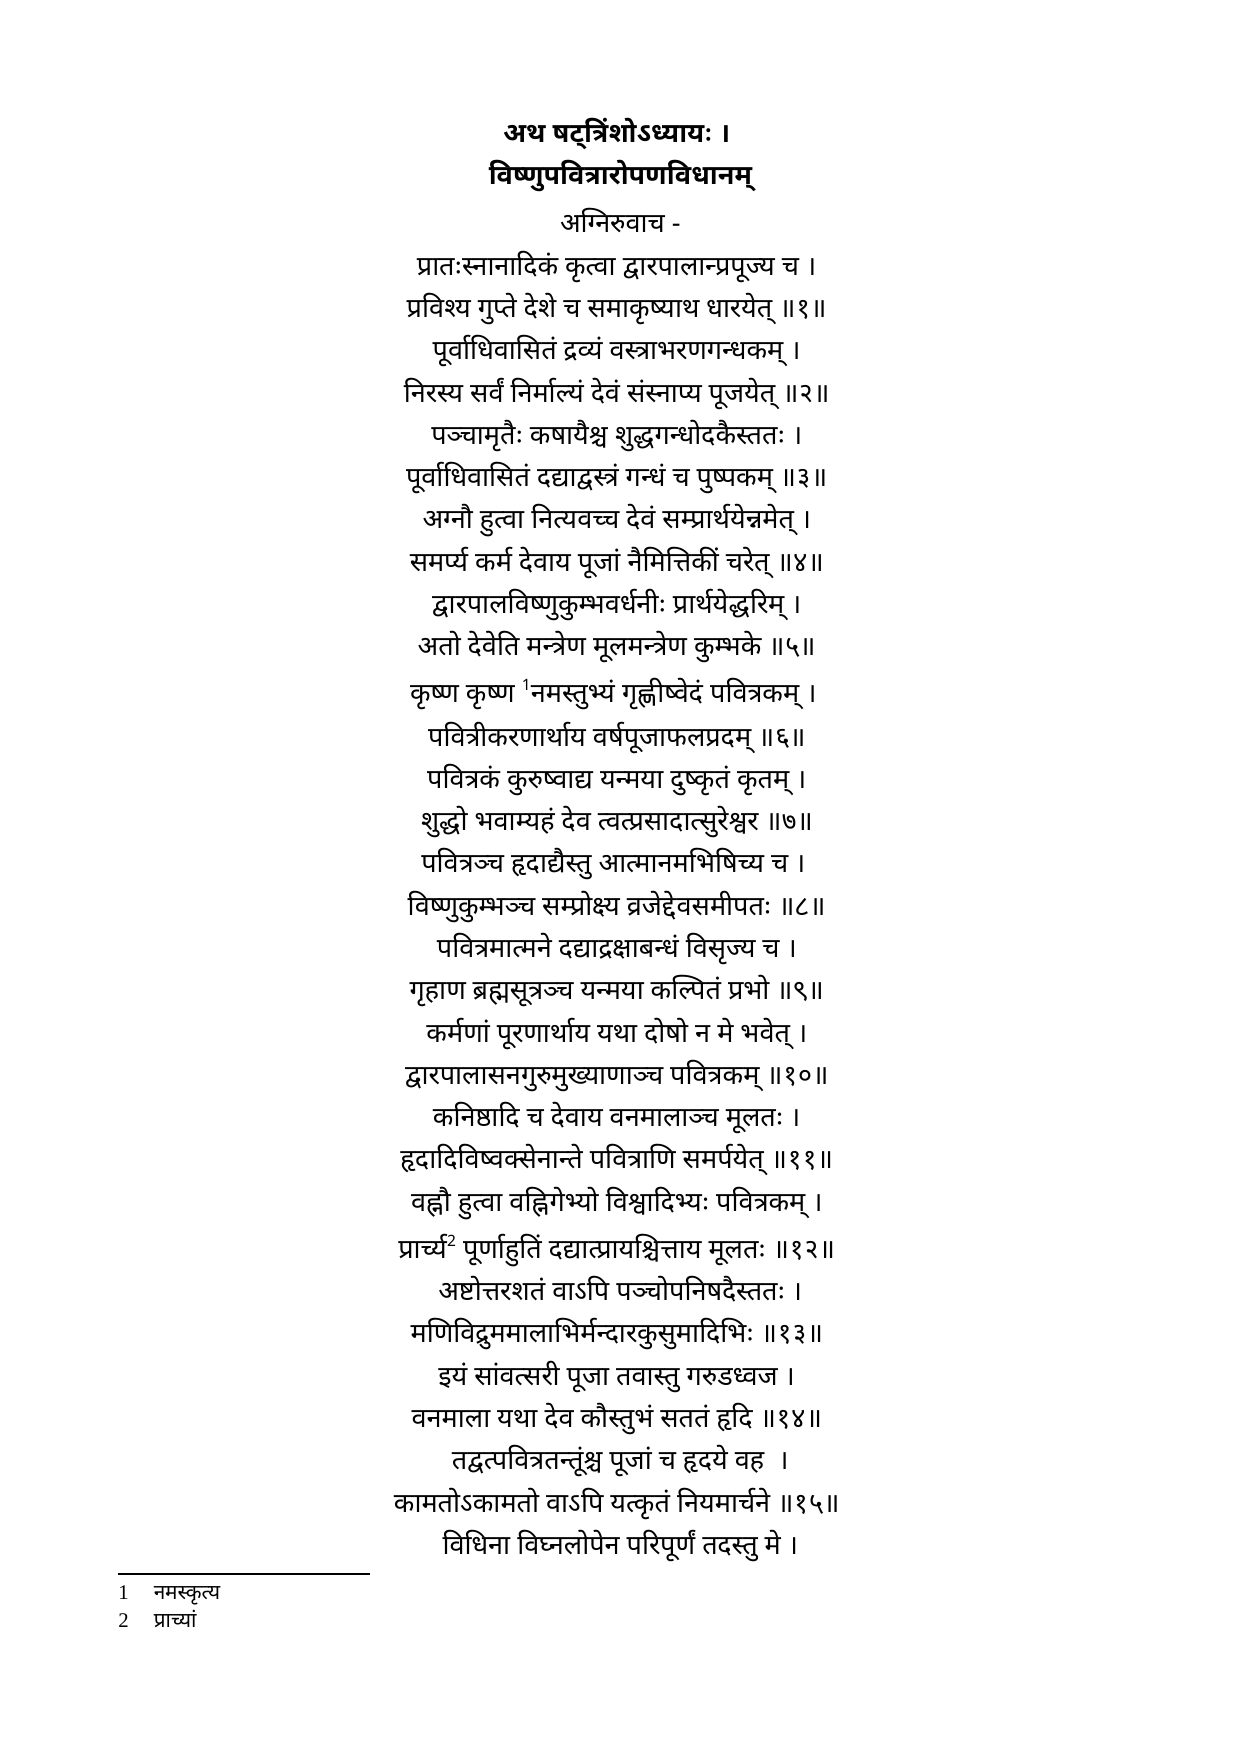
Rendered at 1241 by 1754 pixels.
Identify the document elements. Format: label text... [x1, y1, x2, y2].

text प्राच्यां [118, 1608, 1122, 1636]
text प्रातःस्नानादिकं कृत्वा द्वारपालान्प्रपूज्य च । प्रविश्य गुप्ते देशे च समाकृष्याथ धारयेत् ॥१॥ पूर्वाधिवासितं द्रव्यं वस्त्राभरणगन्धकम् । निरस्य सर्वं निर्माल्यं देवं संस्नाप्य पूजयेत् ॥२॥ पञ्चामृतैः कषायैश्च शुद्धगन्धोदकैस्ततः । पूर्वाधिवासितं दद्याद्वस्त्रं गन्धं च पुष्पकम् ॥३॥ अग्नौ हुत्वा नित्यवच्च देवं सम्प्रार्थयेन्नमेत् । समर्प्य कर्म देवाय पूजां नैमित्तिकीं चरेत् ॥४॥ द्वारपालविष्णुकुम्भवर्धनीः प्रार्थयेद्धरिम् । अतो देवेति मन्त्रेण मूलमन्त्रेण कुम्भके ॥५॥ कृष्ण कृष्ण नमस्तुभ्यं गृह्णीष्वेदं पवित्रकम् । [118, 251, 1122, 714]
text पवित्रीकरणार्थाय वर्षपूजाफलप्रदम् ॥६॥ पवित्रकं कुरुष्वाद्य यन्मया दुष्कृतं कृतम् । शुद्धो भवाम्यहं देव त्वत्प्रसादात्सुरेश्वर ॥७॥ पवित्रञ्च हृदाद्यैस्तु आत्मानमभिषिच्य च । विष्णुकुम्भञ्च सम्प्रोक्ष्य व्रजेद्देवसमीपतः ॥८॥ पवित्रमात्मने दद्याद्रक्षाबन्धं विसृज्य च । गृहाण ब्रह्मसूत्रञ्च यन्मया कल्पितं प्रभो ॥९॥ कर्मणां पूरणार्थाय यथा दोषो न मे भवेत् । द्वारपालासनगुरुमुख्याणाञ्च पवित्रकम् ॥१०॥ कनिष्ठादि च देवाय वनमालाञ्च मूलतः । हृदादिविष्वक्सेनान्ते पवित्राणि समर्पयेत् ॥११॥ वह्नौ हुत्वा वह्निगेभ्यो विश्वादिभ्यः पवित्रकम् । प्रार्च्य पूर्णाहुतिं दद्यात्प्रायश्चित्ताय मूलतः ॥१२॥ अष्टोत्तरशतं वाऽपि पञ्चोपनिषदैस्ततः । मणिविद्रुममालाभिर्मन्दारकुसुमादिभिः ॥१३॥ इयं सांवत्सरी पूजा तवास्तु गरुडध्वज । वनमाला यथा देव कौस्तुभं सततं हृदि ॥१४॥ तद्वत्पवित्रतन्तूंश्च पूजां च हृदये वह । कामतोऽकामतो वाऽपि यत्कृतं नियमार्चने ॥१५॥ विधिना विघ्नलोपेन परिपूर्णं तदस्तु मे । [118, 722, 1122, 1565]
text अथ षट्त्रिंशोऽध्यायः । [118, 118, 1122, 153]
text विष्णुपवित्रारोपणविधानम् अग्निरुवाच - [118, 160, 1122, 243]
text नमस्कृत्य [118, 1580, 1122, 1608]
